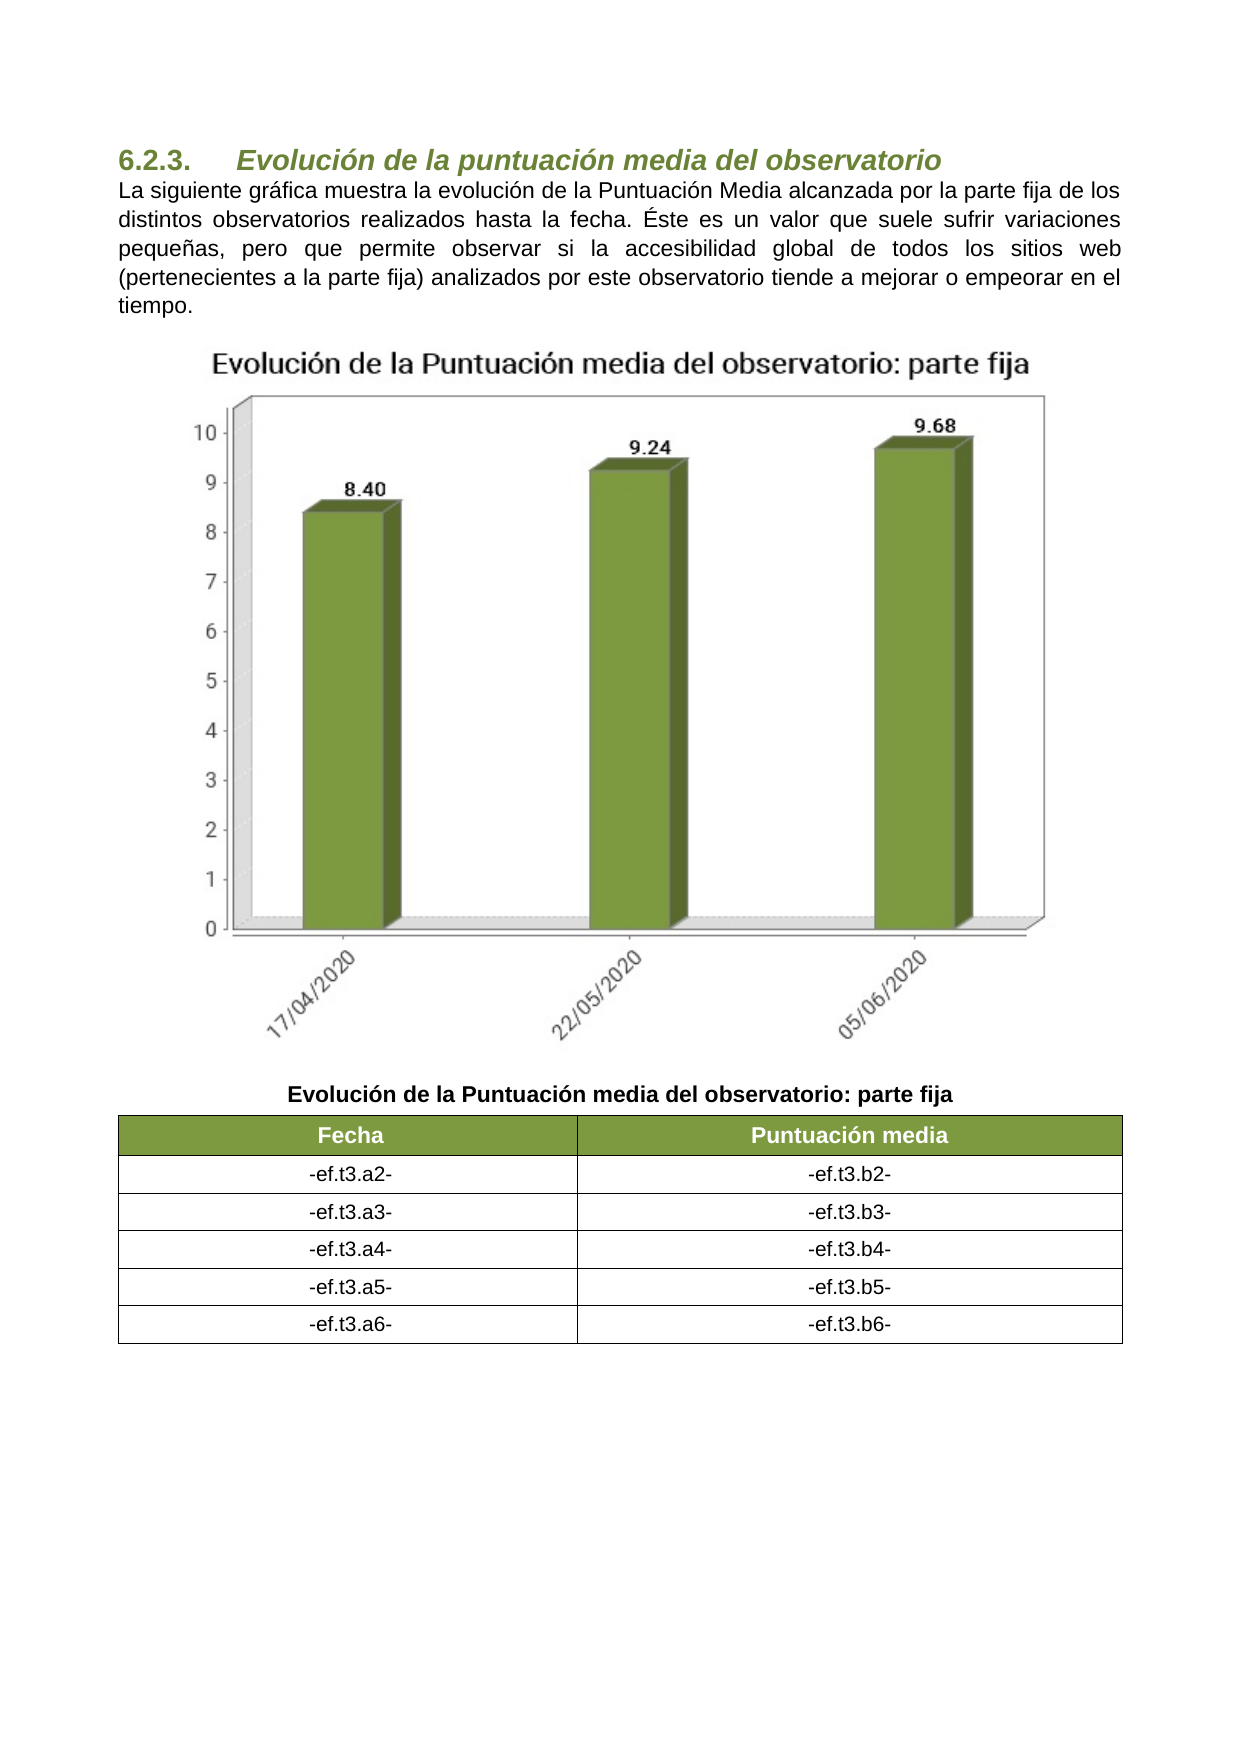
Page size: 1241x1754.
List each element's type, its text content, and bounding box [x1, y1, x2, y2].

table_cell -ef.t3.b6- [578, 1306, 1122, 1342]
text La siguiente gráfica muestra la evolución de la Puntuación Media alcanzada por la parte fija de los distintos observatorios realizados hasta la fecha. Éste es un valor que suele sufrir variaciones pequeñas, pero que permite observar si la accesibilidad global de todos los sitios web (pertenecientes a la parte fija) analizados por este observatorio tiende a mejorar o empeorar en el tiempo. [118, 177, 1122, 319]
table_cell -ef.t3.a6- [119, 1306, 577, 1342]
table_cell -ef.t3.a4- [119, 1231, 577, 1267]
table_cell -ef.t3.a3- [119, 1194, 577, 1230]
table_cell -ef.t3.b5- [578, 1269, 1122, 1305]
subtitle Evolución de la puntuación media del observatorio [118, 143, 1122, 177]
table_header Fecha [119, 1116, 577, 1155]
table_cell -ef.t3.a5- [119, 1269, 577, 1305]
table_header Puntuación media [578, 1116, 1122, 1155]
table_cell -ef.t3.a2- [119, 1156, 577, 1192]
text Evolución de la Puntuación media del observatorio: parte fija [118, 1081, 1122, 1107]
picture [178, 346, 1062, 1056]
table_cell -ef.t3.b3- [578, 1194, 1122, 1230]
table_cell -ef.t3.b4- [578, 1231, 1122, 1267]
table_cell -ef.t3.b2- [578, 1156, 1122, 1192]
